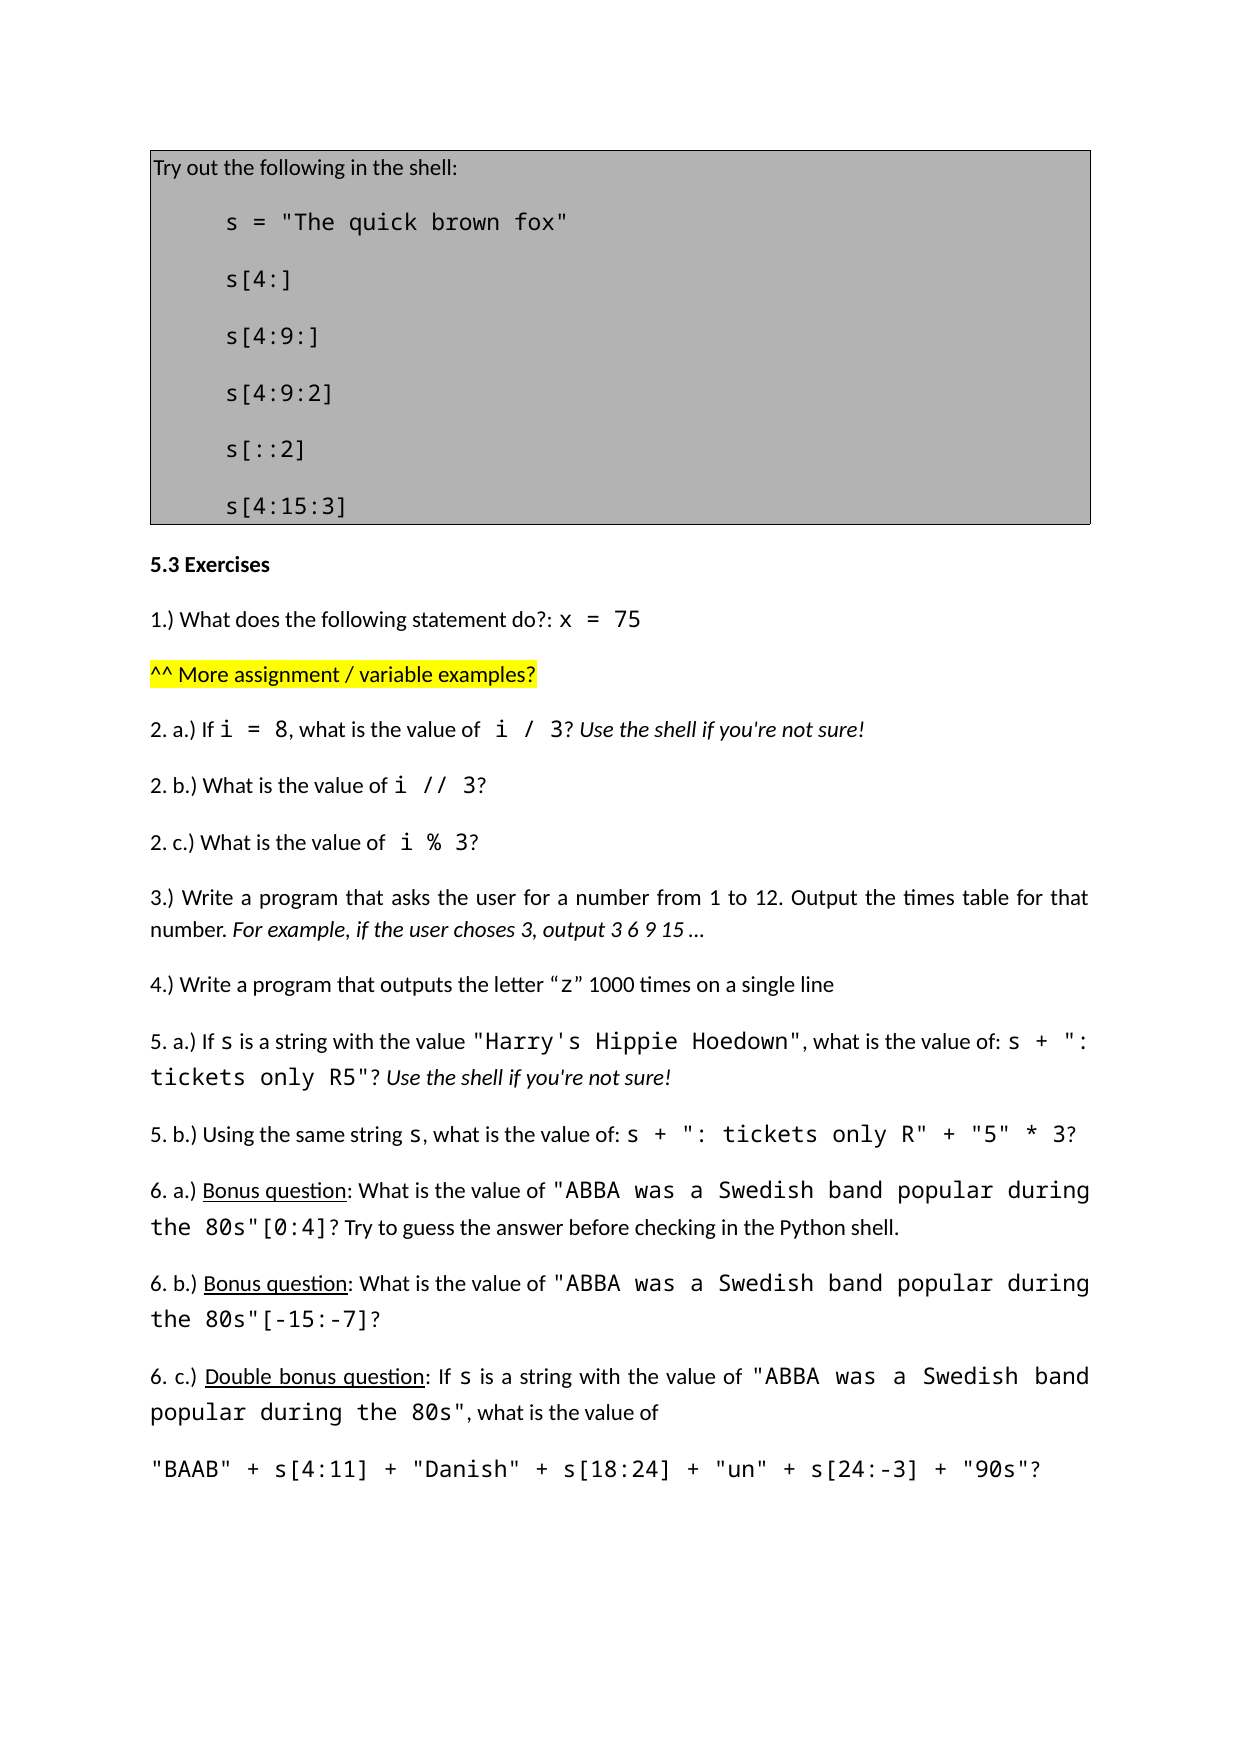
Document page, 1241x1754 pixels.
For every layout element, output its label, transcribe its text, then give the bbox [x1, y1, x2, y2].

text 2. b.) What is the value of i // 3? [150, 769, 1090, 801]
text 2. c.) What is the value of i % 3? [150, 826, 1090, 857]
text 6. b.) Bonus question: What is the value of "ABBA was a Swedish band popular during the 80s"[-15:-7]? [150, 1267, 1090, 1334]
text ^^ More assignment / variable examples? [150, 660, 1090, 688]
text 6. a.) Bonus question: What is the value of "ABBA was a Swedish band popular during the 80s"[0:4]? Try to guess the answer before checking in the Python shell. [150, 1174, 1090, 1242]
text s[4:9:] [151, 317, 1090, 351]
text 5. a.) If s is a string with the value "Harry's Hippie Hoedown", what is the value of: s + ": tickets only R5"? Use the shell if you're not sure! [150, 1025, 1090, 1092]
text s[4:9:2] [151, 373, 1090, 408]
text 6. c.) Double bonus question: If s is a string with the value of "ABBA was a Swedish band popular during the 80s", what is the value of [150, 1360, 1090, 1427]
text s = "The quick brown fox" [151, 203, 1090, 237]
text s[4:] [151, 260, 1090, 294]
text 1.) What does the following statement do?: x = 75 [150, 603, 1090, 634]
text s[::2] [151, 430, 1090, 464]
text s[4:15:3] [151, 487, 1090, 524]
text "BAAB" + s[4:11] + "Danish" + s[18:24] + "un" + s[24:-3] + "90s"? [150, 1453, 1090, 1484]
text 5.3 Exercises [150, 550, 1090, 578]
text 5. b.) Using the same string s, what is the value of: s + ": tickets only R" + "5" * 3? [150, 1118, 1090, 1149]
text 4.) Write a program that outputs the letter “z” 1000 times on a single line [150, 968, 1090, 999]
text 3.) Write a program that asks the user for a number from 1 to 12. Output the times table for that number. For example, if the user choses 3, output 3 6 9 15 … [150, 883, 1090, 943]
text Try out the following in the shell: [151, 151, 1090, 181]
text 2. a.) If i = 8, what is the value of i / 3? Use the shell if you're not sure! [150, 713, 1090, 744]
